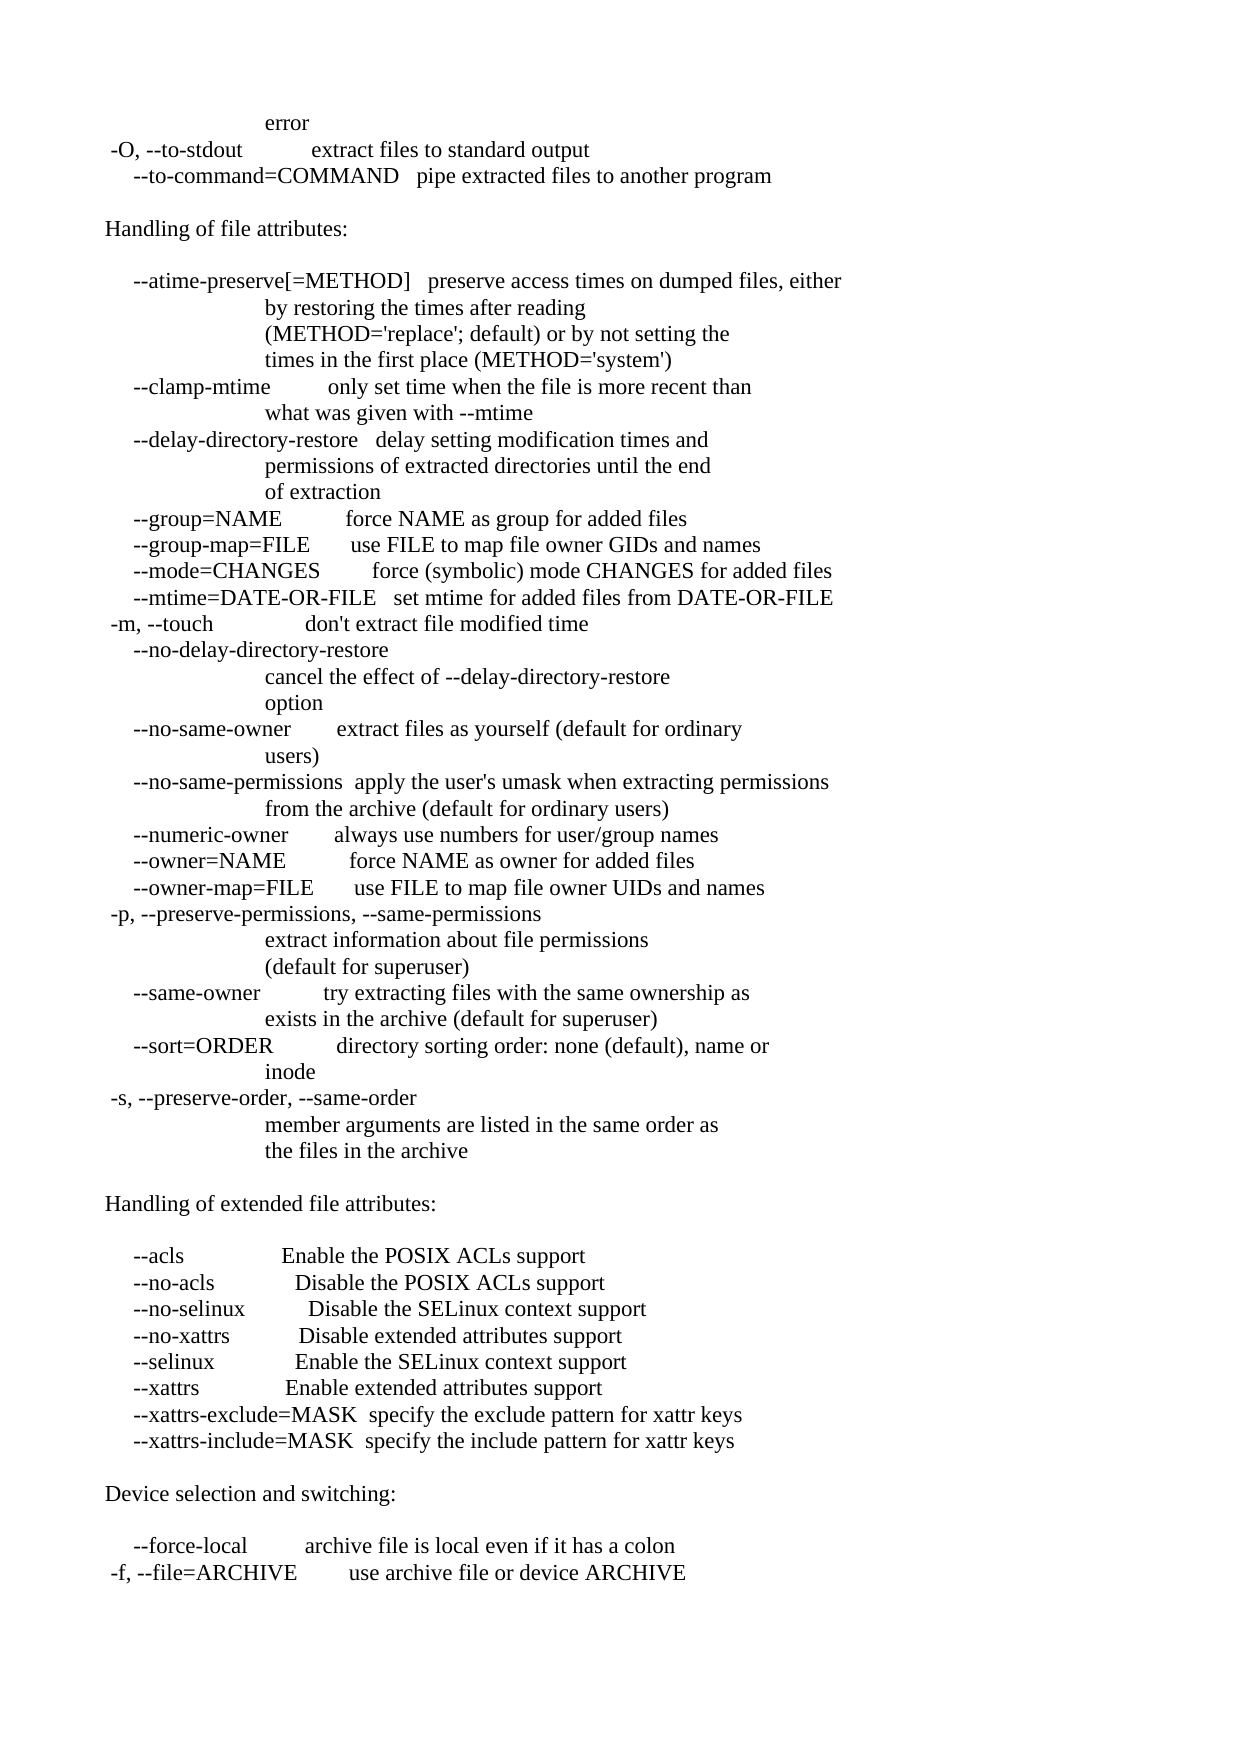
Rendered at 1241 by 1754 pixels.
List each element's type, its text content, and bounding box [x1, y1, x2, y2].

text --delay-directory-restore delay setting modification times and [99, 426, 1127, 452]
text -p, --preserve-permissions, --same-permissions [99, 900, 1127, 926]
text --xattrs-include=MASK specify the include pattern for xattr keys [99, 1427, 1127, 1453]
text --sort=ORDER directory sorting order: none (default), name or [99, 1032, 1127, 1058]
text --force-local archive file is local even if it has a colon [99, 1532, 1127, 1559]
text (METHOD='replace'; default) or by not setting the [99, 320, 1127, 347]
text -O, --to-stdout extract files to standard output [99, 136, 1127, 162]
text -f, --file=ARCHIVE use archive file or device ARCHIVE [99, 1559, 1127, 1585]
text --to-command=COMMAND pipe extracted files to another program [99, 162, 1127, 188]
text of extraction [99, 478, 1127, 505]
text times in the first place (METHOD='system') [99, 347, 1127, 373]
text --numeric-owner always use numbers for user/group names [99, 821, 1127, 847]
text --group-map=FILE use FILE to map file owner GIDs and names [99, 531, 1127, 557]
text --no-xattrs Disable extended attributes support [99, 1322, 1127, 1348]
text (default for superuser) [99, 953, 1127, 979]
text --owner-map=FILE use FILE to map file owner UIDs and names [99, 874, 1127, 900]
text --group=NAME force NAME as group for added files [99, 505, 1127, 531]
text --mode=CHANGES force (symbolic) mode CHANGES for added files [99, 557, 1127, 584]
text -m, --touch don't extract file modified time [99, 610, 1127, 636]
text option [99, 689, 1127, 716]
text --same-owner try extracting files with the same ownership as [99, 979, 1127, 1005]
text permissions of extracted directories until the end [99, 452, 1127, 478]
text --owner=NAME force NAME as owner for added files [99, 847, 1127, 874]
text -s, --preserve-order, --same-order [99, 1084, 1127, 1111]
text --no-selinux Disable the SELinux context support [99, 1295, 1127, 1322]
text exists in the archive (default for superuser) [99, 1005, 1127, 1032]
text --atime-preserve[=METHOD] preserve access times on dumped files, either [99, 267, 1127, 294]
text Handling of extended file attributes: [99, 1190, 1127, 1216]
text from the archive (default for ordinary users) [99, 794, 1127, 821]
text what was given with --mtime [99, 399, 1127, 426]
text inode [99, 1058, 1127, 1084]
text extract information about file permissions [99, 926, 1127, 953]
text the files in the archive [99, 1137, 1127, 1163]
text users) [99, 742, 1127, 768]
text --no-acls Disable the POSIX ACLs support [99, 1269, 1127, 1295]
text cancel the effect of --delay-directory-restore [99, 663, 1127, 689]
text --no-same-permissions apply the user's umask when extracting permissions [99, 768, 1127, 794]
text --selinux Enable the SELinux context support [99, 1348, 1127, 1374]
text --mtime=DATE-OR-FILE set mtime for added files from DATE-OR-FILE [99, 584, 1127, 610]
text --xattrs-exclude=MASK specify the exclude pattern for xattr keys [99, 1401, 1127, 1427]
text member arguments are listed in the same order as [99, 1111, 1127, 1137]
text error [99, 109, 1127, 136]
text Handling of file attributes: [99, 215, 1127, 241]
text Device selection and switching: [99, 1480, 1127, 1506]
text by restoring the times after reading [99, 294, 1127, 320]
text --no-same-owner extract files as yourself (default for ordinary [99, 716, 1127, 742]
text --acls Enable the POSIX ACLs support [99, 1243, 1127, 1269]
text --xattrs Enable extended attributes support [99, 1374, 1127, 1401]
text --no-delay-directory-restore [99, 636, 1127, 663]
text --clamp-mtime only set time when the file is more recent than [99, 373, 1127, 399]
